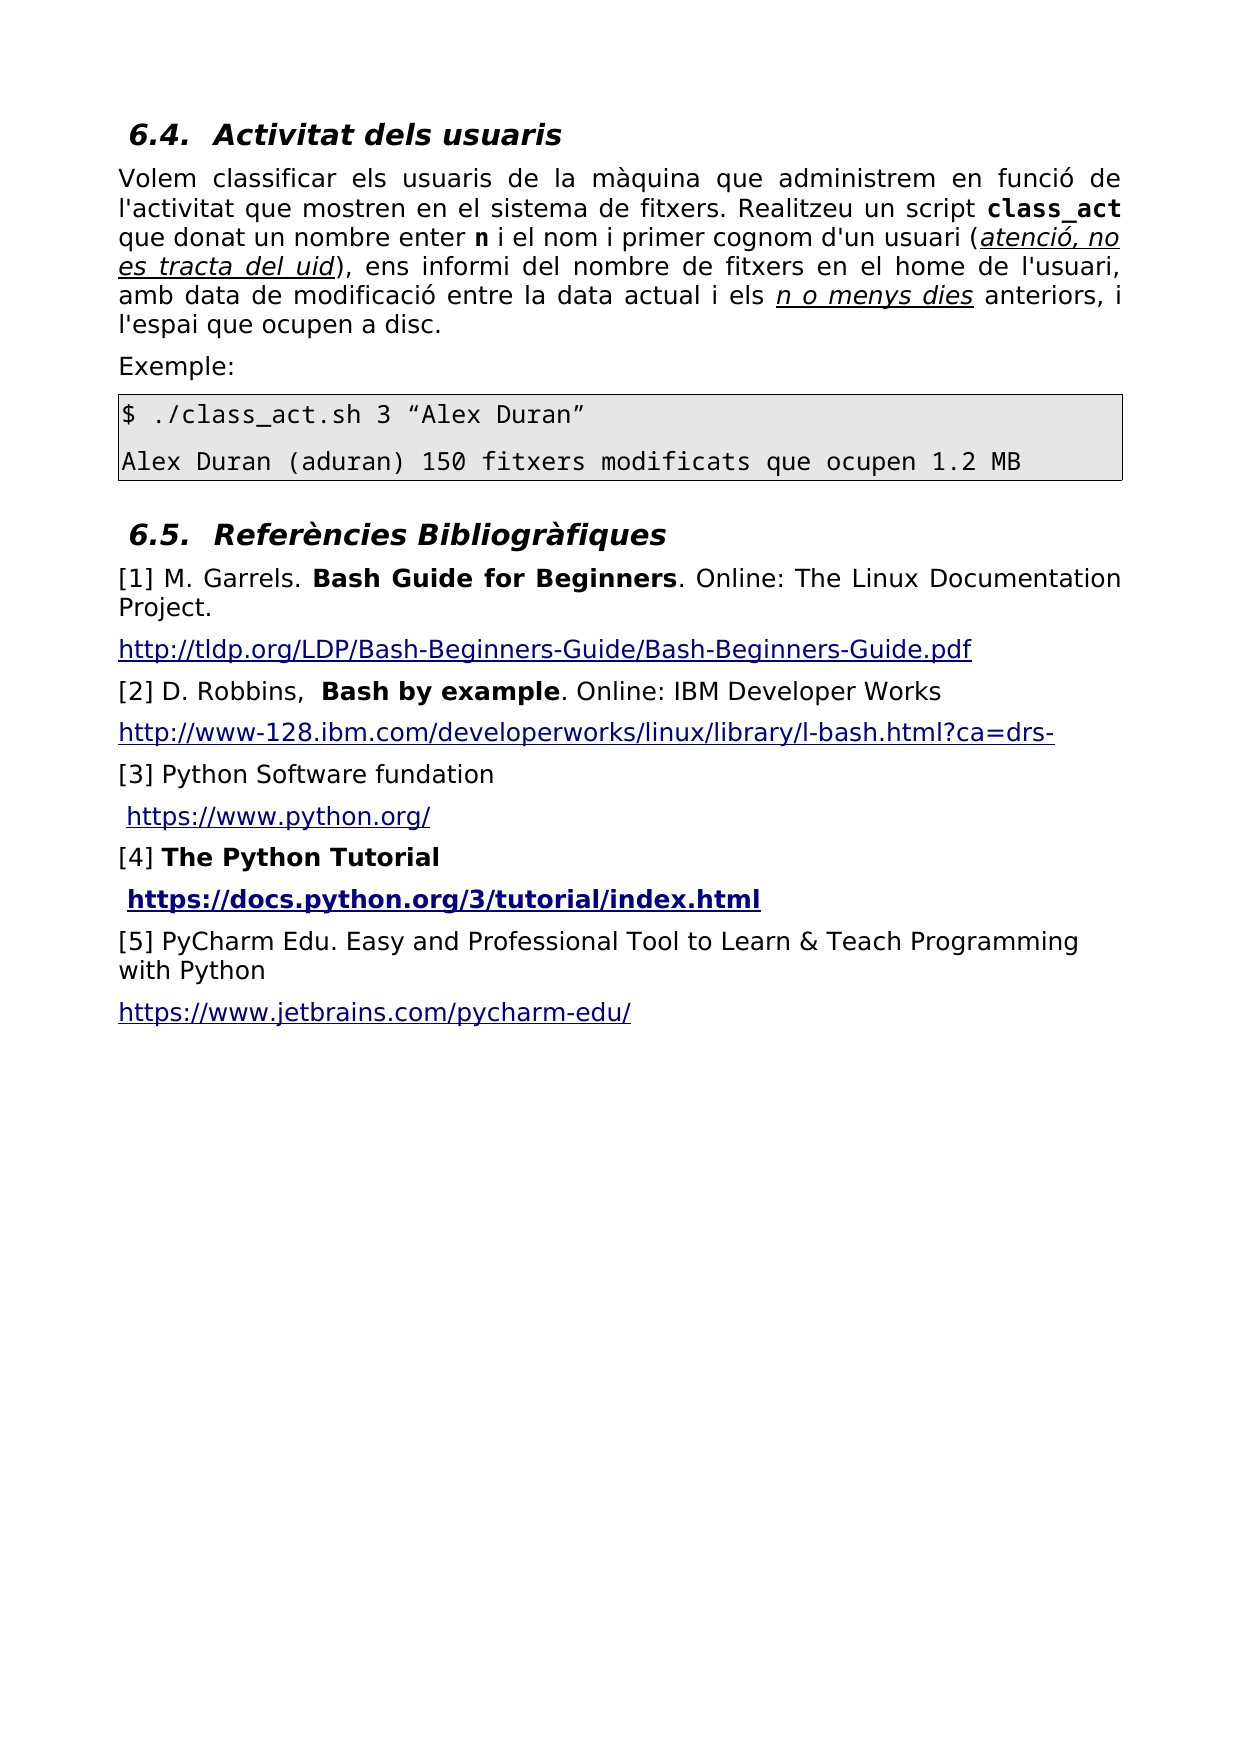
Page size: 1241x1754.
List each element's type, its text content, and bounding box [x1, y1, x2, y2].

subtitle Referències Bibliogràfiques [118, 518, 1122, 552]
text Alex Duran (aduran) 150 fitxers modificats que ocupen 1.2 MB [119, 440, 1122, 480]
text https://www.python.org/ [118, 802, 1122, 831]
text [2] D. Robbins, Bash by example. Online: IBM Developer Works [118, 677, 1122, 706]
text [3] Python Software fundation [118, 760, 1122, 789]
text [5] PyCharm Edu. Easy and Professional Tool to Learn & Teach Programming with Python [118, 927, 1122, 985]
text Volem classificar els usuaris de la màquina que administrem en funció de l'activitat que mostren en el sistema de fitxers. Realitzeu un script class_act que donat un nombre enter n i el nom i primer cognom d'un usuari (atenció, no es tracta del uid), ens informi del nombre de fitxers en el home de l'usuari, amb data de modificació entre la data actual i els n o menys dies anteriors, i l'espai que ocupen a disc. [118, 164, 1122, 339]
text Exemple: [118, 352, 1122, 381]
text http://tldp.org/LDP/Bash-Beginners-Guide/Bash-Beginners-Guide.pdf [118, 635, 1122, 664]
text [4] The Python Tutorial [118, 843, 1122, 873]
subtitle Activitat dels usuaris [118, 118, 1122, 152]
text http://www-128.ibm.com/developerworks/linux/library/l-bash.html?ca=drs- [118, 718, 1122, 748]
text [1] M. Garrels. Bash Guide for Beginners. Online: The Linux Documentation Project. [118, 564, 1122, 623]
text https://www.jetbrains.com/pycharm-edu/ [118, 998, 1122, 1027]
text $ ./class_act.sh 3 “Alex Duran” [119, 395, 1122, 431]
text https://docs.python.org/3/tutorial/index.html [118, 885, 1122, 914]
